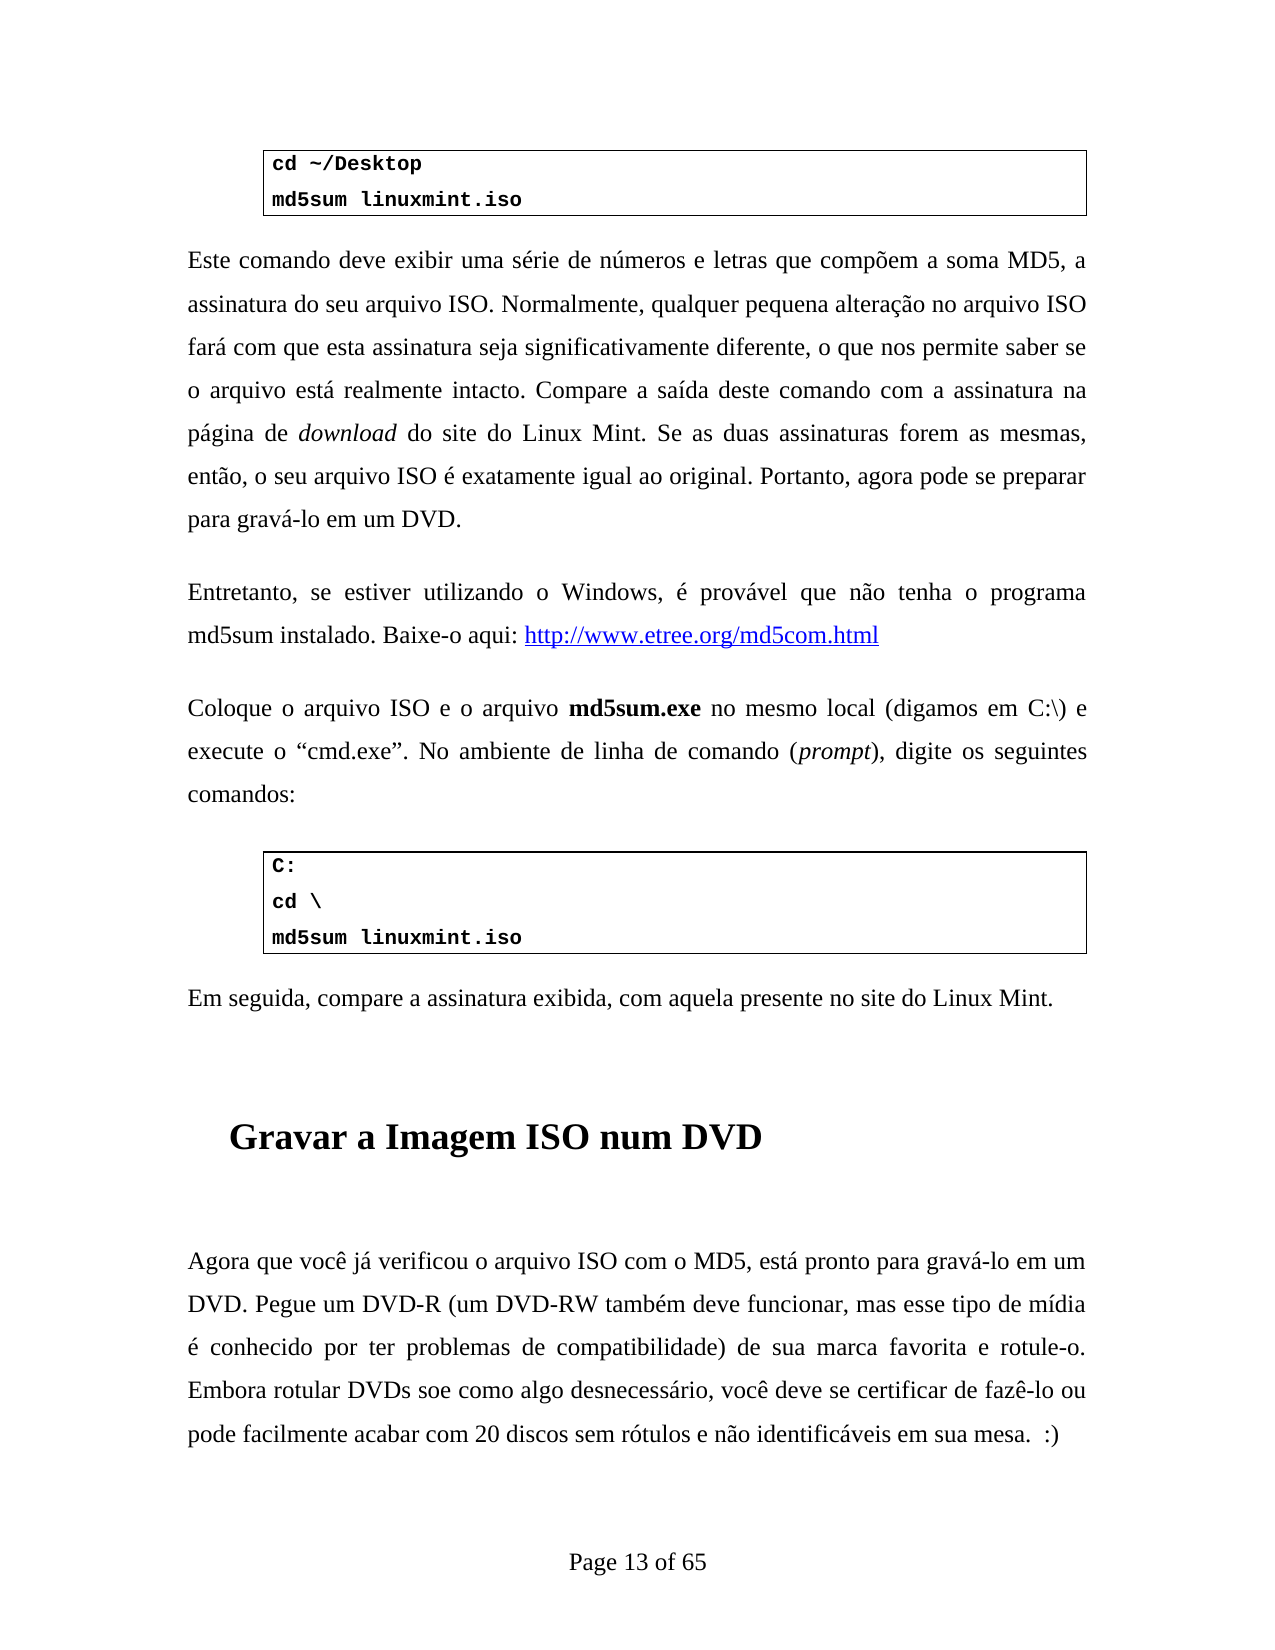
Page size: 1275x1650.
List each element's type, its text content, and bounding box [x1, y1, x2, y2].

text Agora que você já verificou o arquivo ISO com o MD5, está pronto para gravá-lo em um DVD. Pegue um DVD-R (um DVD-RW também deve funcionar, mas esse tipo de mídia é conhecido por ter problemas de compatibilidade) de sua marca favorita e rotule-o. Embora rotular DVDs soe como algo desnecessário, você deve se certificar de fazê-lo ou pode facilmente acabar com 20 discos sem rótulos e não identificáveis em sua mesa. :) [187, 1246, 1087, 1447]
text md5sum linuxmint.iso [264, 186, 1086, 215]
text Este comando deve exibir uma série de números e letras que compõem a soma MD5, a assinatura do seu arquivo ISO. Normalmente, qualquer pequena alteração no arquivo ISO fará com que esta assinatura seja significativamente diferente, o que nos permite saber se o arquivo está realmente intacto. Compare a saída deste comando com a assinatura na página de download do site do Linux Mint. Se as duas assinaturas forem as mesmas, então, o seu arquivo ISO é exatamente igual ao original. Portanto, agora pode se preparar para gravá-lo em um DVD. [187, 246, 1087, 533]
text Entretanto, se estiver utilizando o Windows, é provável que não tenha o programa md5sum instalado. Baixe-o aqui: http://www.etree.org/md5com.html [187, 577, 1087, 649]
subtitle Gravar a Imagem ISO num DVD [187, 1114, 1087, 1158]
text cd ~/Desktop [264, 151, 1086, 177]
text C: [264, 853, 1086, 878]
text Coloque o arquivo ISO e o arquivo md5sum.exe no mesmo local (digamos em C:\) e execute o “cmd.exe”. No ambiente de linha de comando (prompt), digite os seguintes comandos: [187, 693, 1087, 808]
text cd \ [264, 888, 1086, 914]
text md5sum linuxmint.iso [264, 924, 1086, 953]
text Em seguida, compare a assinatura exibida, com aquela presente no site do Linux Mint. [187, 983, 1087, 1012]
